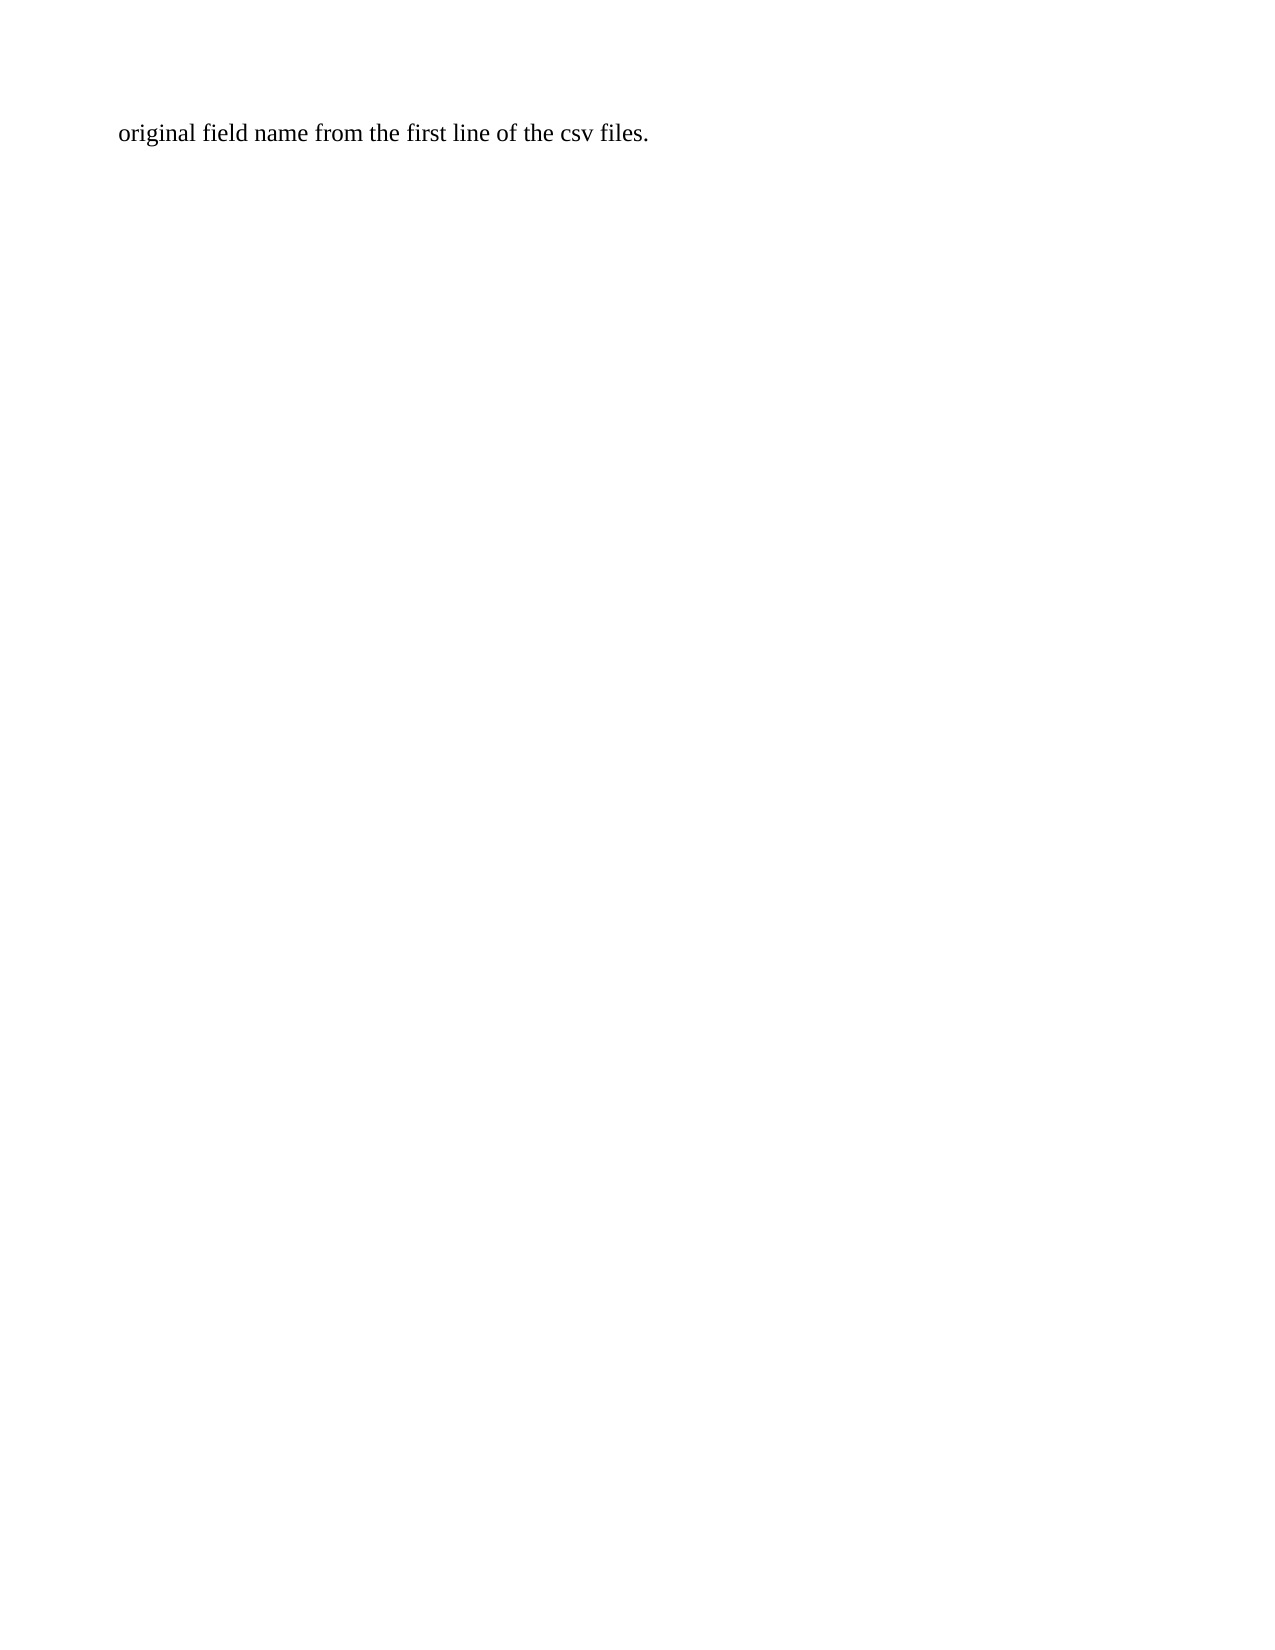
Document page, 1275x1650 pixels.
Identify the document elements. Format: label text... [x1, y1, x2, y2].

text original field name from the first line of the csv files. [118, 118, 1157, 147]
